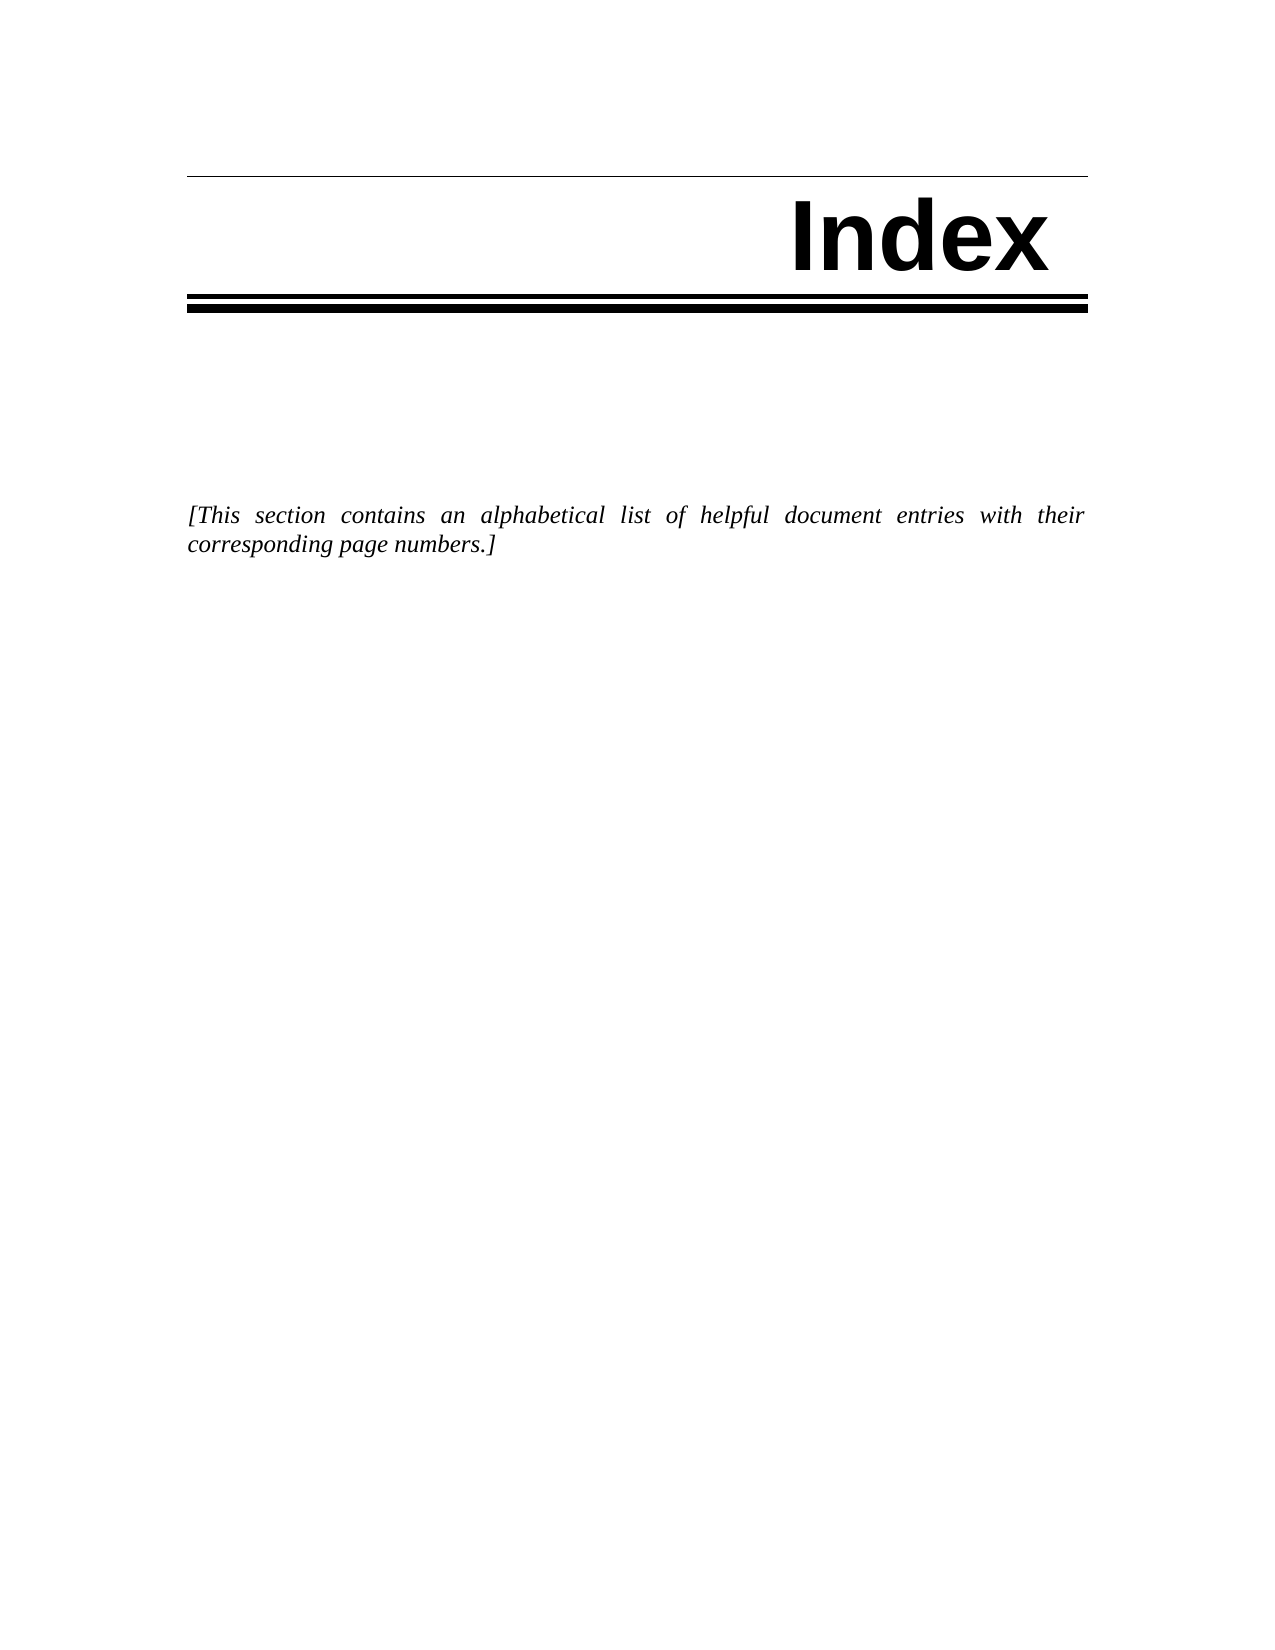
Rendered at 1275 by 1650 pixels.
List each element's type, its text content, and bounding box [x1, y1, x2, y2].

text [This section contains an alphabetical list of helpful document entries with their corresponding page numbers.] [187, 500, 1088, 558]
